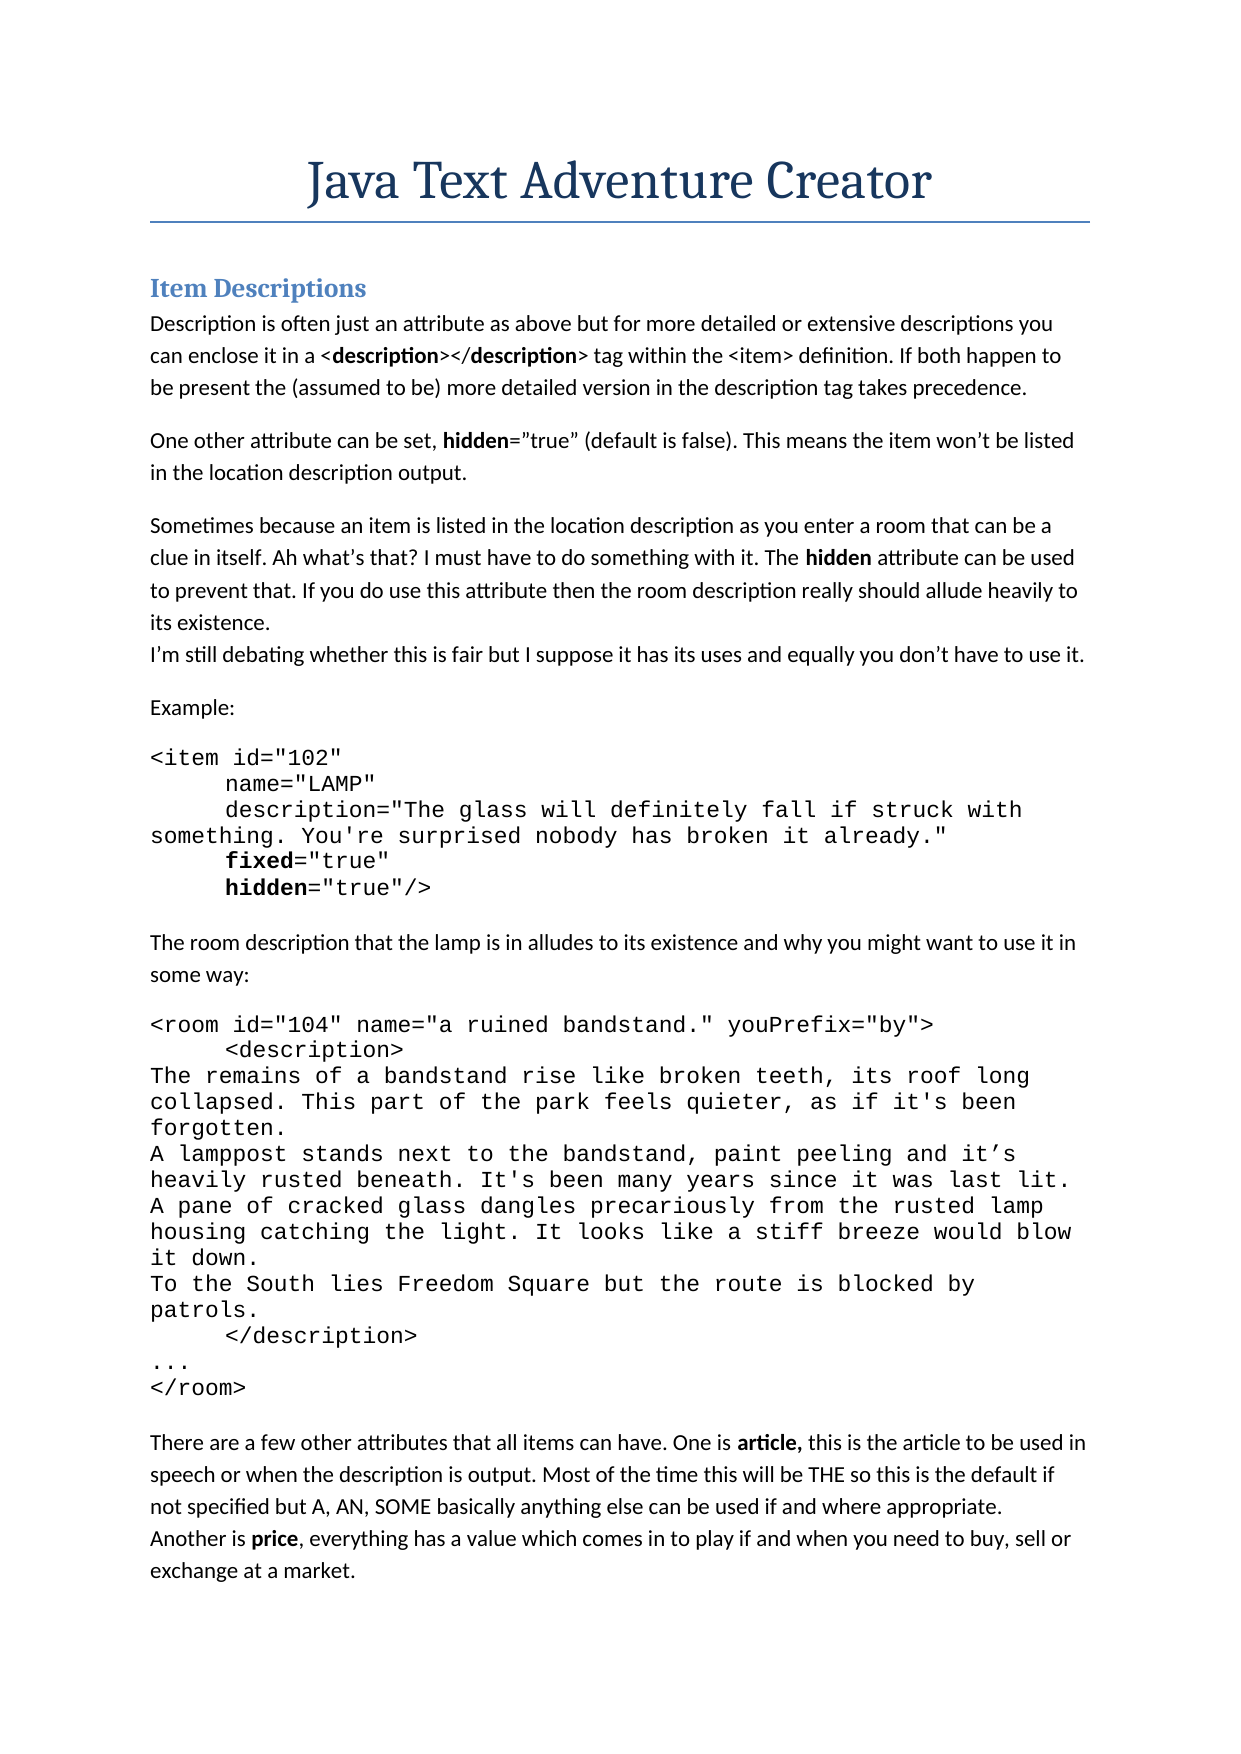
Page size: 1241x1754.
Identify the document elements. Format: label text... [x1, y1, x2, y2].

text A pane of cracked glass dangles precariously from the rusted lamp housing catching the light. It looks like a stiff breeze would blow it down. [150, 1194, 1090, 1272]
text The remains of a bandstand rise like broken teeth, its roof long collapsed. This part of the park feels quieter, as if it's been forgotten. [150, 1065, 1090, 1143]
text hidden="true"/> [150, 876, 1090, 902]
text Description is often just an attribute as above but for more detailed or extensive descriptions you can enclose it in a <description></description> tag within the <item> definition. If both happen to be present the (assumed to be) more detailed version in the description tag takes precedence. [150, 309, 1090, 401]
text <description> [150, 1039, 1090, 1065]
text <item id="102" [150, 746, 1090, 772]
text Sometimes because an item is listed in the location description as you enter a room that can be a clue in itself. Ah what’s that? I must have to do something with it. The hidden attribute can be used to prevent that. If you do use this attribute then the room description really should allude heavily to its existence. I’m still debating whether this is fair but I suppose it has its uses and equally you don’t have to use it. [150, 511, 1090, 668]
text There are a few other attributes that all items can have. One is article, this is the article to be used in speech or when the description is output. Most of the time this will be THE so this is the default if not specified but A, AN, SOME basically anything else can be used if and where appropriate. Another is price, everything has a value which comes in to play if and when you need to buy, sell or exchange at a market. [150, 1428, 1090, 1585]
text One other attribute can be set, hidden=”true” (default is false). This means the item won’t be listed in the location description output. [150, 426, 1090, 486]
text fixed="true" [150, 850, 1090, 876]
text The room description that the lamp is in alludes to its existence and why you might want to use it in some way: [150, 928, 1090, 988]
text A lamppost stands next to the bandstand, paint peeling and it’s heavily rusted beneath. It's been many years since it was last lit. [150, 1143, 1090, 1194]
text To the South lies Freedom Square but the route is blocked by patrols. [150, 1272, 1090, 1324]
text <room id="104" name="a ruined bandstand." youPrefix="by"> [150, 1013, 1090, 1039]
text </description> ... </room> [150, 1324, 1090, 1402]
text description="The glass will definitely fall if struck with something. You're surprised nobody has broken it already." [150, 798, 1090, 850]
text Example: [150, 693, 1090, 721]
text name="LAMP" [150, 772, 1090, 798]
subtitle Item Descriptions [150, 273, 1090, 304]
